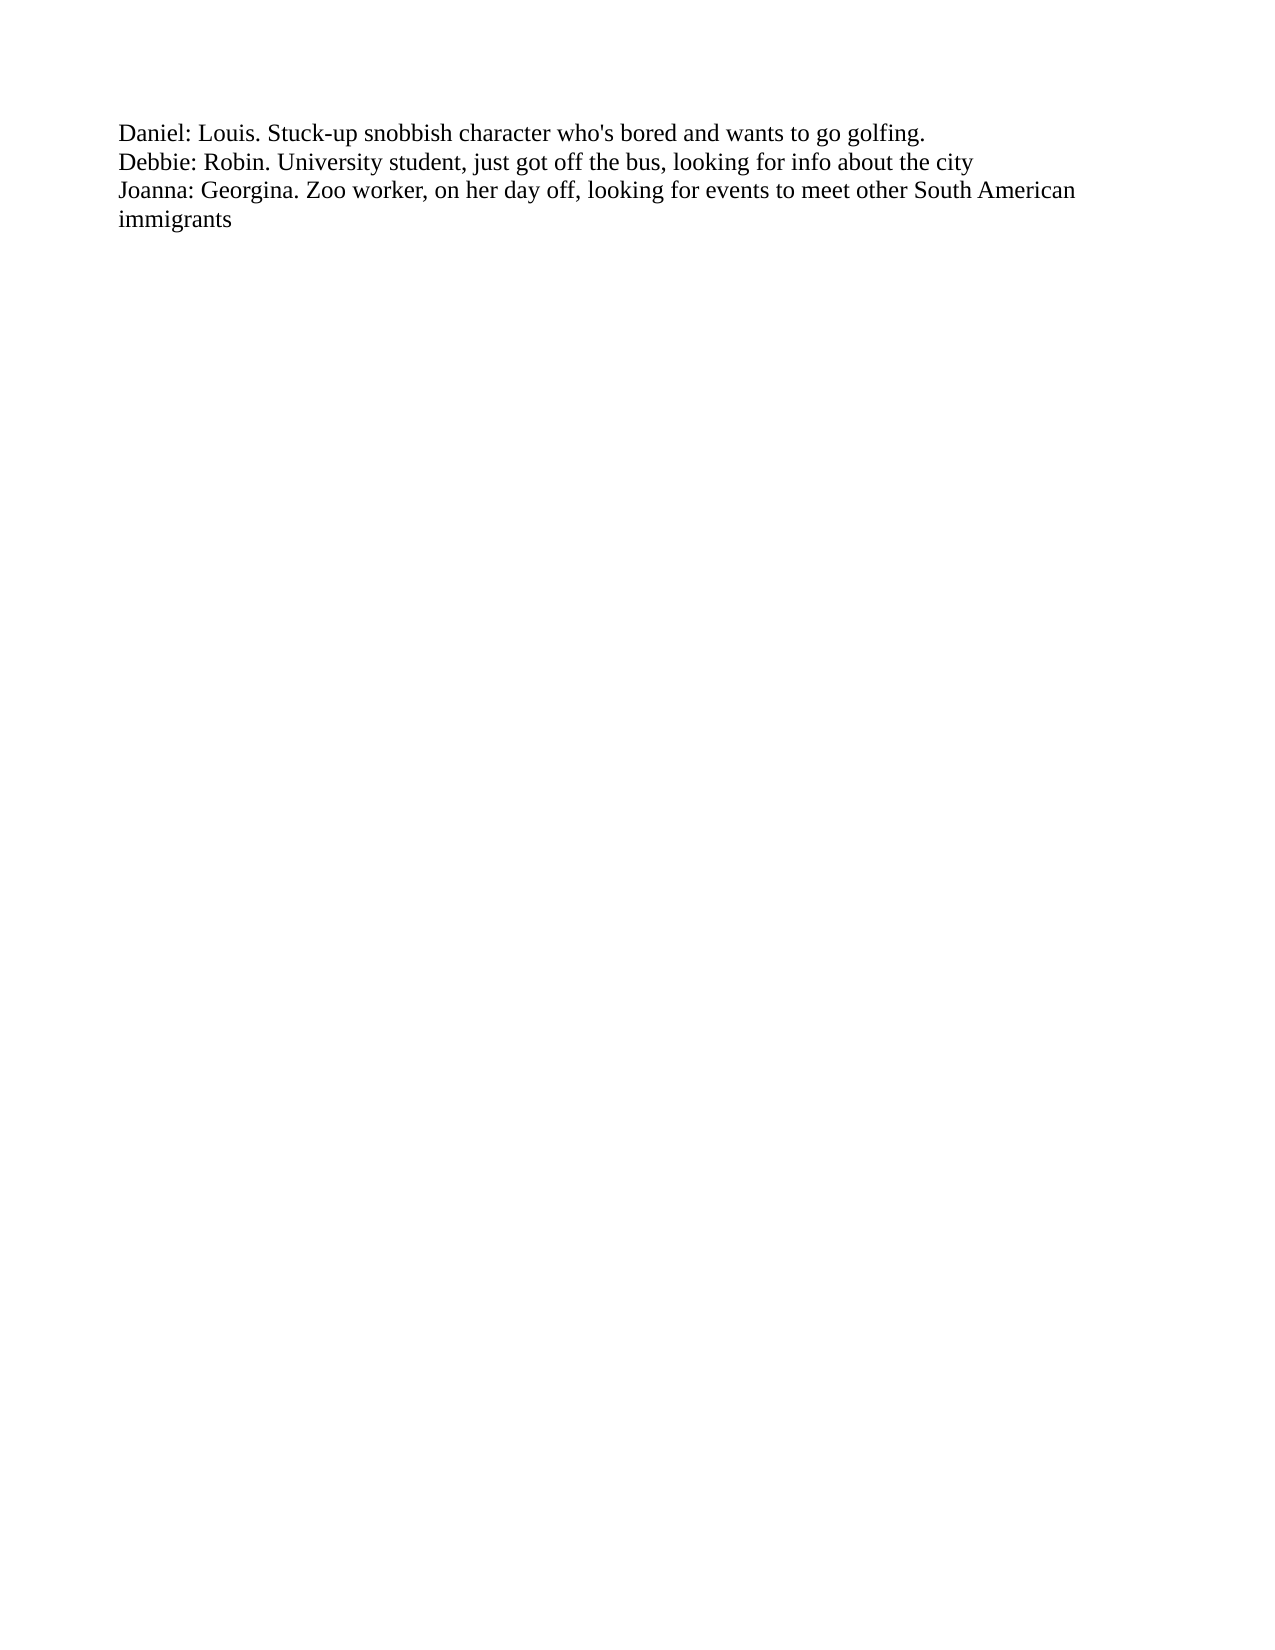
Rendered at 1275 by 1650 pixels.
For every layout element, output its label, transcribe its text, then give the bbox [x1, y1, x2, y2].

text Debbie: Robin. University student, just got off the bus, looking for info about the city [118, 147, 1157, 176]
text Daniel: Louis. Stuck-up snobbish character who's bored and wants to go golfing. [118, 118, 1157, 147]
text Joanna: Georgina. Zoo worker, on her day off, looking for events to meet other South American immigrants [118, 176, 1157, 233]
